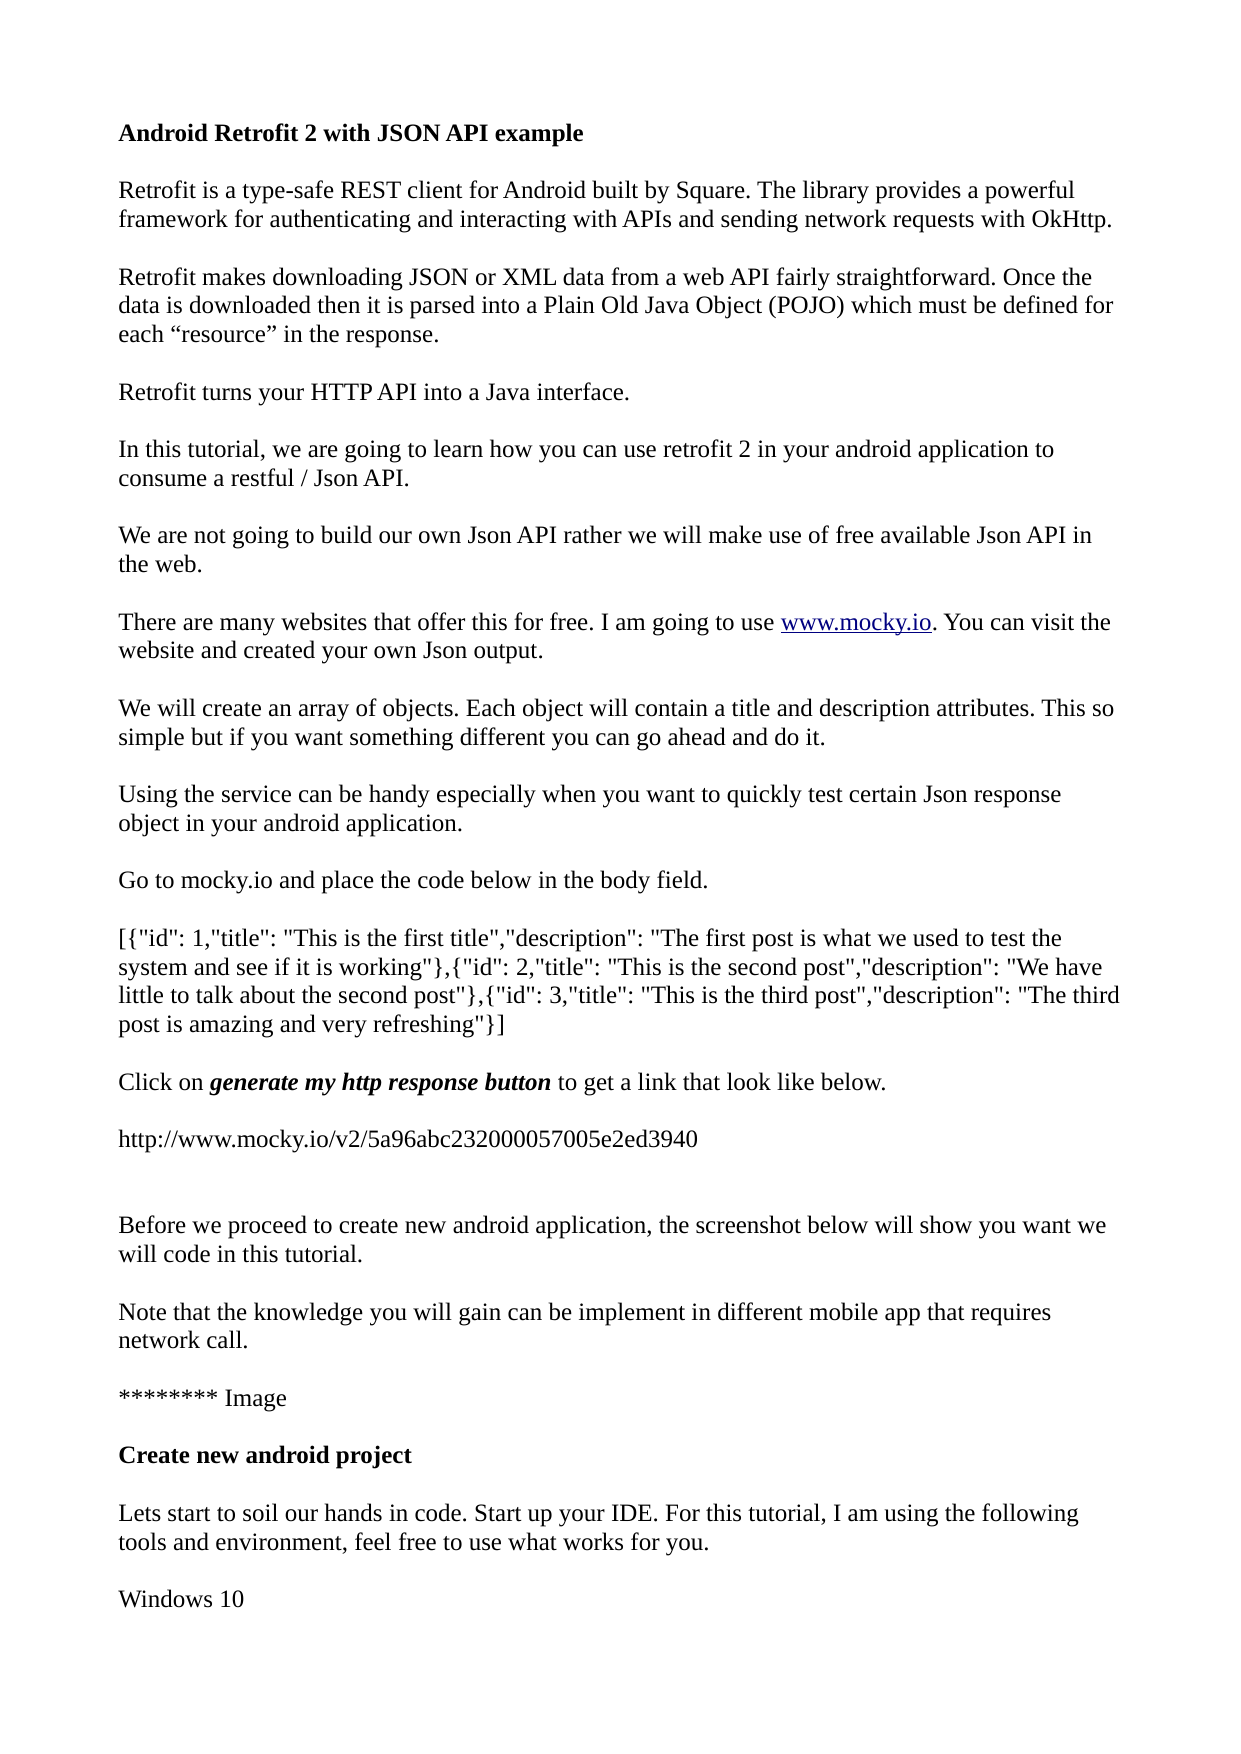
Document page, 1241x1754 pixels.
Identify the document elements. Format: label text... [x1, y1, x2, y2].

text Click on generate my http response button to get a link that look like below. [118, 1067, 1122, 1096]
text Using the service can be handy especially when you want to quickly test certain Json response object in your android application. [118, 779, 1122, 837]
text Retrofit makes downloading JSON or XML data from a web API fairly straightforward. Once the data is downloaded then it is parsed into a Plain Old Java Object (POJO) which must be defined for each “resource” in the response. [118, 262, 1122, 348]
text Create new android project [118, 1441, 1122, 1469]
text ******** Image [118, 1383, 1122, 1412]
text Go to mocky.io and place the code below in the body field. [118, 866, 1122, 894]
text We will create an array of objects. Each object will contain a title and description attributes. This so simple but if you want something different you can go ahead and do it. [118, 693, 1122, 751]
text [{"id": 1,"title": "This is the first title","description": "The first post is what we used to test the system and see if it is working"},{"id": 2,"title": "This is the second post","description": "We have little to talk about the second post"},{"id": 3,"title": "This is the third post","description": "The third post is amazing and very refreshing"}] [118, 923, 1122, 1067]
text There are many websites that offer this for free. I am going to use www.mocky.io. You can visit the website and created your own Json output. [118, 607, 1122, 664]
text Note that the knowledge you will gain can be implement in different mobile app that requires network call. [118, 1297, 1122, 1354]
text Windows 10 [118, 1584, 1122, 1613]
text Before we proceed to create new android application, the screenshot below will show you want we will code in this tutorial. [118, 1211, 1122, 1268]
text Retrofit is a type-safe REST client for Android built by Square. The library provides a powerful framework for authenticating and interacting with APIs and sending network requests with OkHttp. [118, 176, 1122, 233]
text Android Retrofit 2 with JSON API example [118, 118, 1122, 147]
text We are not going to build our own Json API rather we will make use of free available Json API in the web. [118, 521, 1122, 578]
text Lets start to soil our hands in code. Start up your IDE. For this tutorial, I am using the following tools and environment, feel free to use what works for you. [118, 1498, 1122, 1556]
text http://www.mocky.io/v2/5a96abc232000057005e2ed3940 [118, 1124, 1122, 1153]
text Retrofit turns your HTTP API into a Java interface. [118, 377, 1122, 406]
text In this tutorial, we are going to learn how you can use retrofit 2 in your android application to consume a restful / Json API. [118, 434, 1122, 492]
